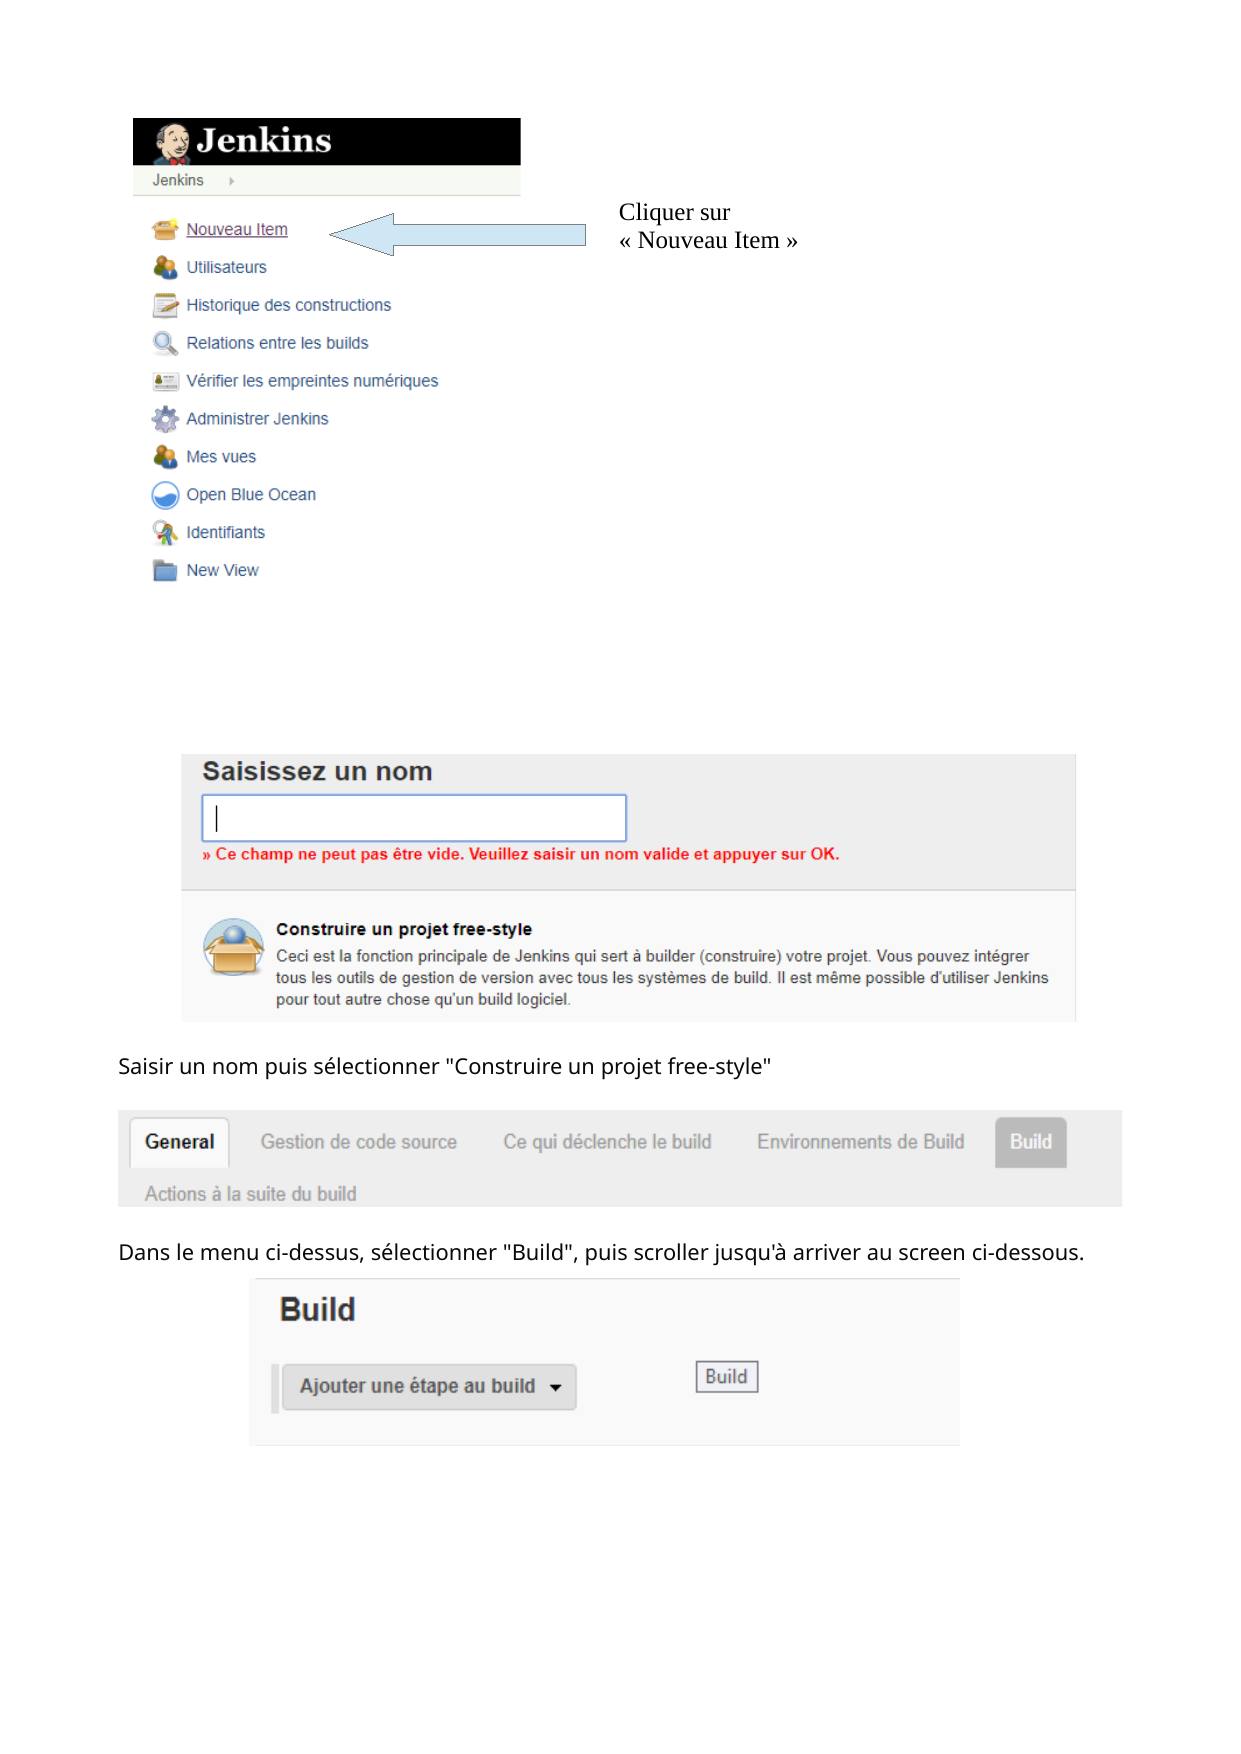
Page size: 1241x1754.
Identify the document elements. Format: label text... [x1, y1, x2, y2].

text Dans le menu ci-dessus, sélectionner "Build", puis scroller jusqu'à arriver au screen ci-dessous. [118, 1236, 1122, 1266]
text Saisir un nom puis sélectionner "Construire un projet free-style" [118, 1051, 1122, 1081]
